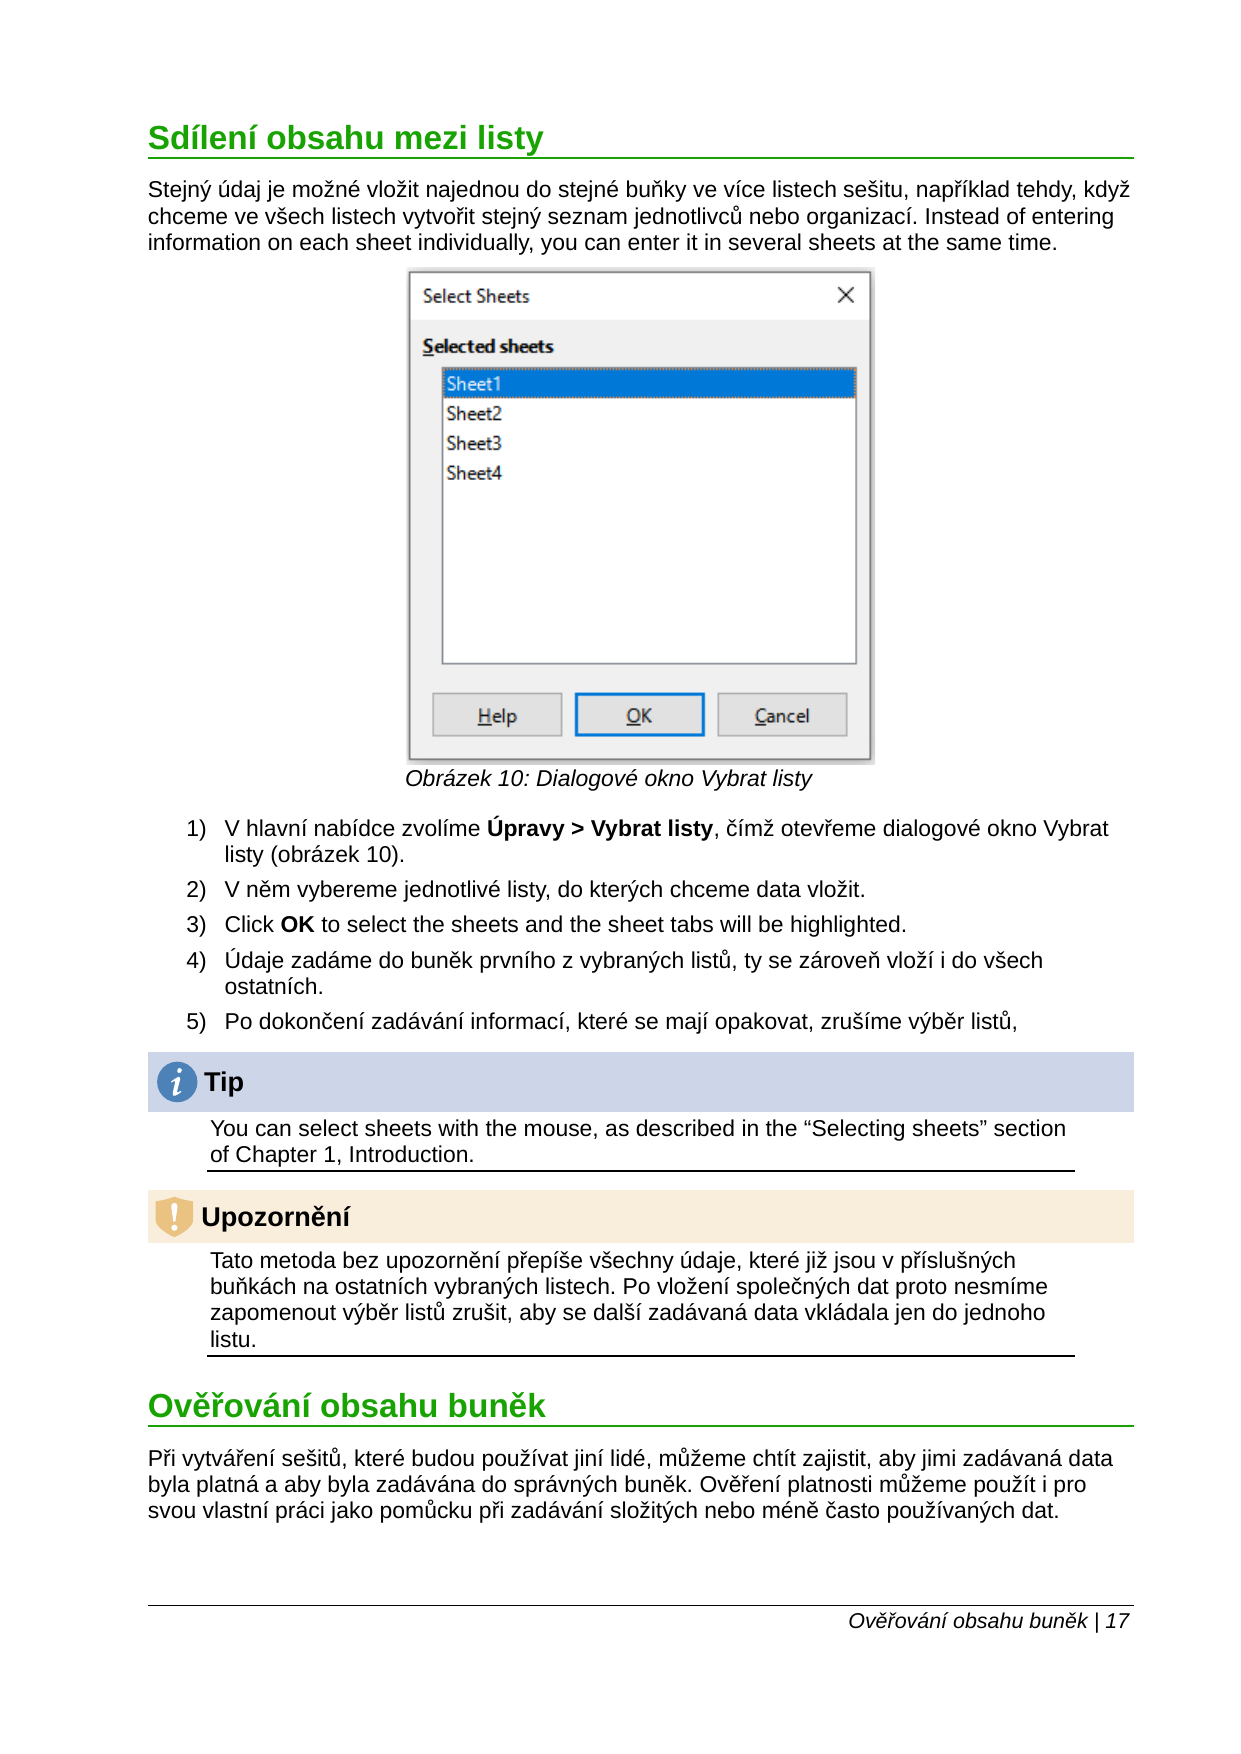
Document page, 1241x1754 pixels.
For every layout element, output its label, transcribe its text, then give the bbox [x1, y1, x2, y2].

text Tato metoda bez upozornění přepíše všechny údaje, které již jsou v příslušných buňkách na ostatních vybraných listech. Po vložení společných dat proto nesmíme zapomenout výběr listů zrušit, aby se další zadávaná data vkládala jen do jednoho listu. [207, 1243, 1075, 1355]
subtitle Ověřování obsahu buněk [148, 1387, 1134, 1425]
list Údaje zadáme do buněk prvního z vybraných listů, ty se zároveň vloží i do všech ostatních. [207, 947, 1134, 999]
subtitle Tip [148, 1052, 1134, 1112]
list Click OK to select the sheets and the sheet tabs will be highlighted. [207, 911, 1134, 938]
list V hlavní nabídce zvolíme Úpravy > Vybrat listy, čímž otevřeme dialogové okno Vybrat listy (obrázek 10). [207, 815, 1134, 867]
list Po dokončení zadávání informací, které se mají opakovat, zrušíme výběr listů, [207, 1008, 1134, 1034]
text You can select sheets with the mouse, as described in the “Selecting sheets” section of Chapter 1, Introduction. [207, 1112, 1075, 1170]
subtitle Sdílení obsahu mezi listy [148, 118, 1134, 157]
list V něm vybereme jednotlivé listy, do kterých chceme data vložit. [207, 876, 1134, 903]
text Při vytváření sešitů, které budou používat jiní lidé, můžeme chtít zajistit, aby jimi zadávaná data byla platná a aby byla zadávána do správných buněk. Ověření platnosti můžeme použít i pro svou vlastní práci jako pomůcku při zadávání složitých nebo méně často používaných dat. [148, 1445, 1134, 1524]
picture [406, 267, 876, 765]
text Obrázek 10: Dialogové okno Vybrat listy [405, 268, 877, 791]
subtitle Upozornění [148, 1190, 1134, 1243]
text Stejný údaj je možné vložit najednou do stejné buňky ve více listech sešitu, například tehdy, když chceme ve všech listech vytvořit stejný seznam jednotlivců nebo organizací. Instead of entering information on each sheet individually, you can enter it in several sheets at the same time. [148, 176, 1134, 255]
